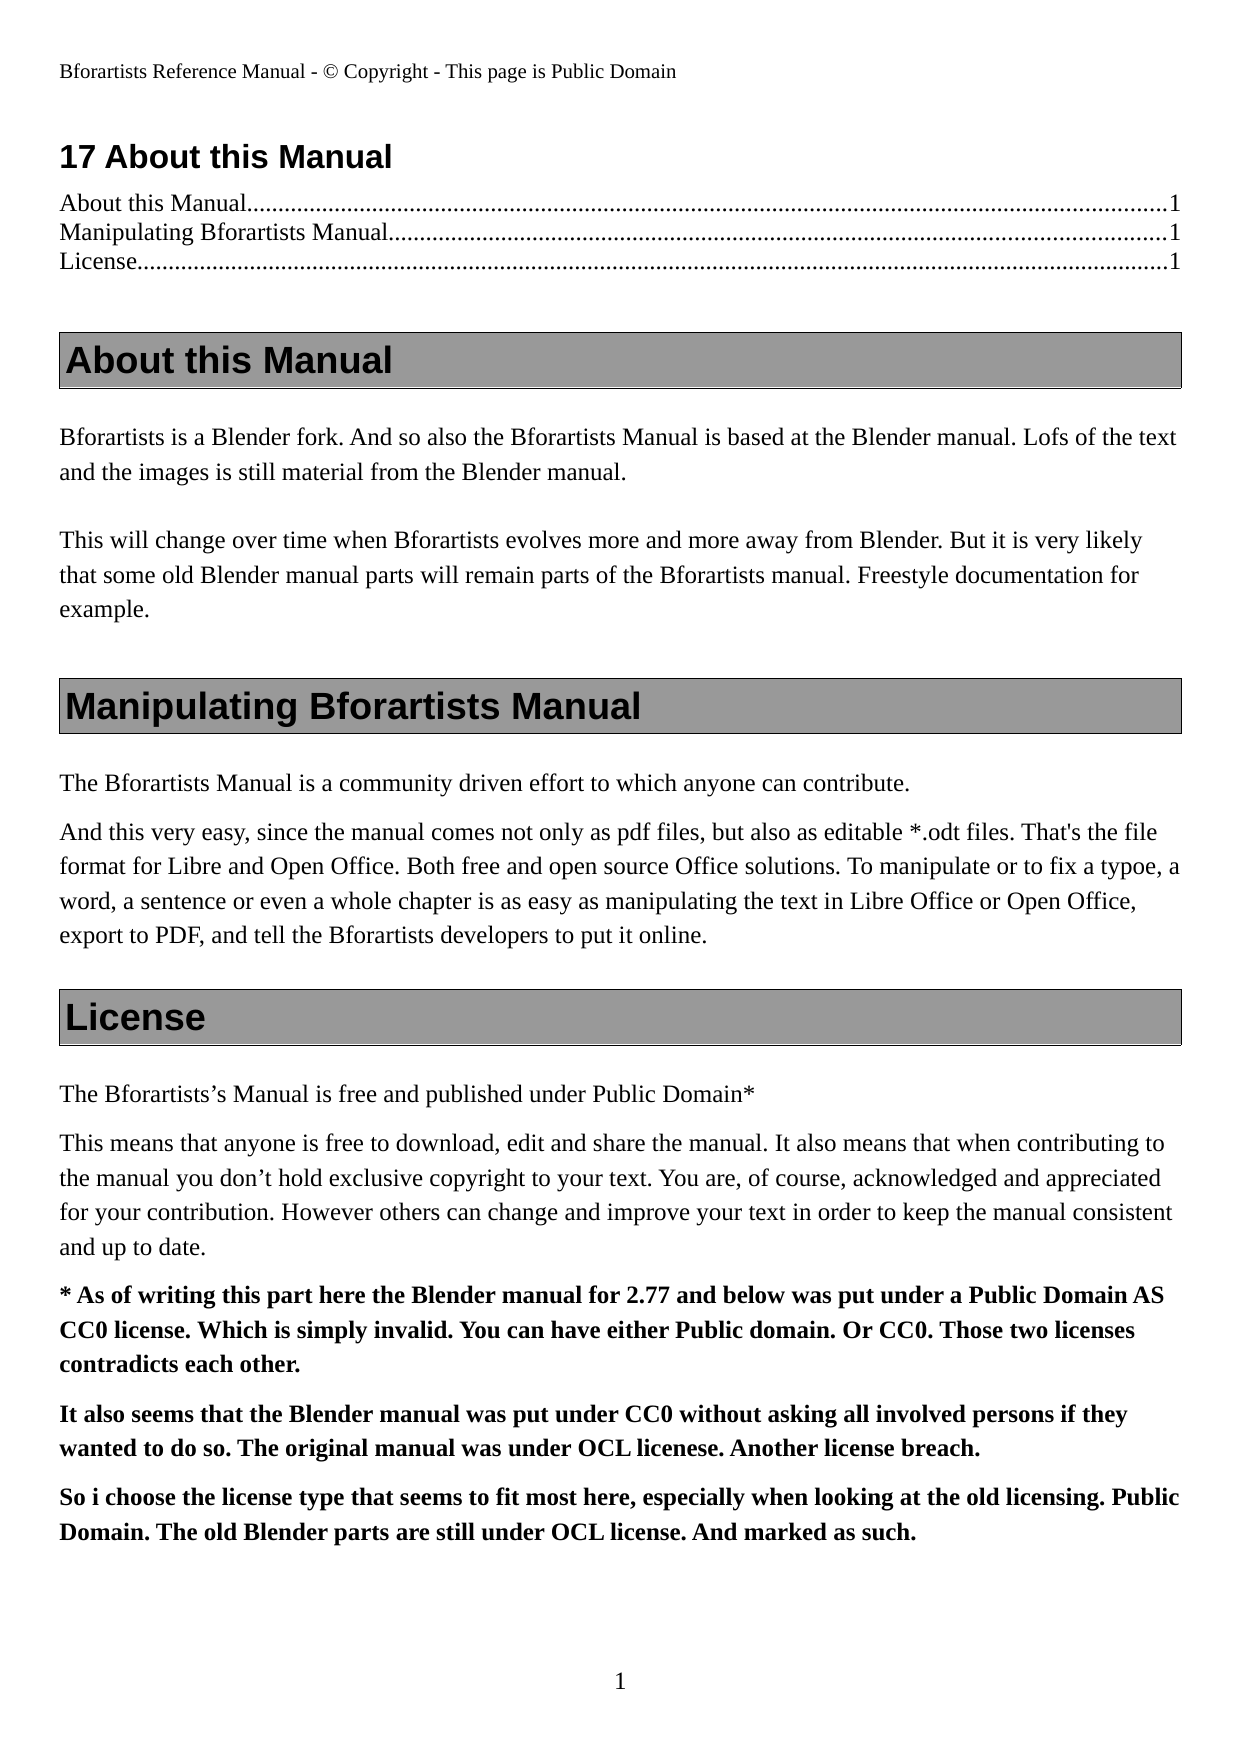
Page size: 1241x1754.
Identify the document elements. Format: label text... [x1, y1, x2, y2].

text This means that anyone is free to download, edit and share the manual. It also means that when contributing to the manual you don’t hold exclusive copyright to your text. You are, of course, acknowledged and appreciated for your contribution. However others can change and improve your text in order to keep the manual consistent and up to date. [59, 1128, 1181, 1260]
text The Bforartists Manual is a community driven effort to which anyone can contribute. [59, 768, 1181, 797]
text Bforartists is a Blender fork. And so also the Bforartists Manual is based at the Blender manual. Lofs of the text and the images is still material from the Blender manual. [59, 422, 1181, 485]
table_header License [60, 990, 1181, 1044]
table_header Manipulating Bforartists Manual [60, 679, 1181, 733]
text It also seems that the Blender manual was put under CC0 without asking all involved persons if they wanted to do so. The original manual was under OCL licenese. Another license breach. [59, 1399, 1181, 1462]
text * As of writing this part here the Blender manual for 2.77 and below was put under a Public Domain AS CC0 license. Which is simply invalid. You can have either Public domain. Or CC0. Those two licenses contradicts each other. [59, 1281, 1181, 1378]
text About this Manual 1 [59, 188, 1181, 217]
text License 1 [59, 246, 1181, 275]
text Manipulating Bforartists Manual 1 [59, 217, 1181, 246]
text This will change over time when Bforartists evolves more and more away from Blender. But it is very likely that some old Blender manual parts will remain parts of the Bforartists manual. Freestyle documentation for example. [59, 526, 1181, 623]
subtitle 17 About this Manual [59, 138, 1181, 176]
text So i choose the license type that seems to fit most here, especially when looking at the old licensing. Public Domain. The old Blender parts are still under OCL license. And marked as such. [59, 1482, 1181, 1545]
text And this very easy, since the manual comes not only as pdf files, but also as editable *.odt files. That's the file format for Libre and Open Office. Both free and open source Office solutions. To manipulate or to fix a typoe, a word, a sentence or even a whole chapter is as easy as manipulating the text in Libre Office or Open Office, export to PDF, and tell the Bforartists developers to put it online. [59, 817, 1181, 949]
table_header About this Manual [60, 333, 1181, 387]
text The Bforartists’s Manual is free and published under Public Domain* [59, 1046, 1181, 1108]
